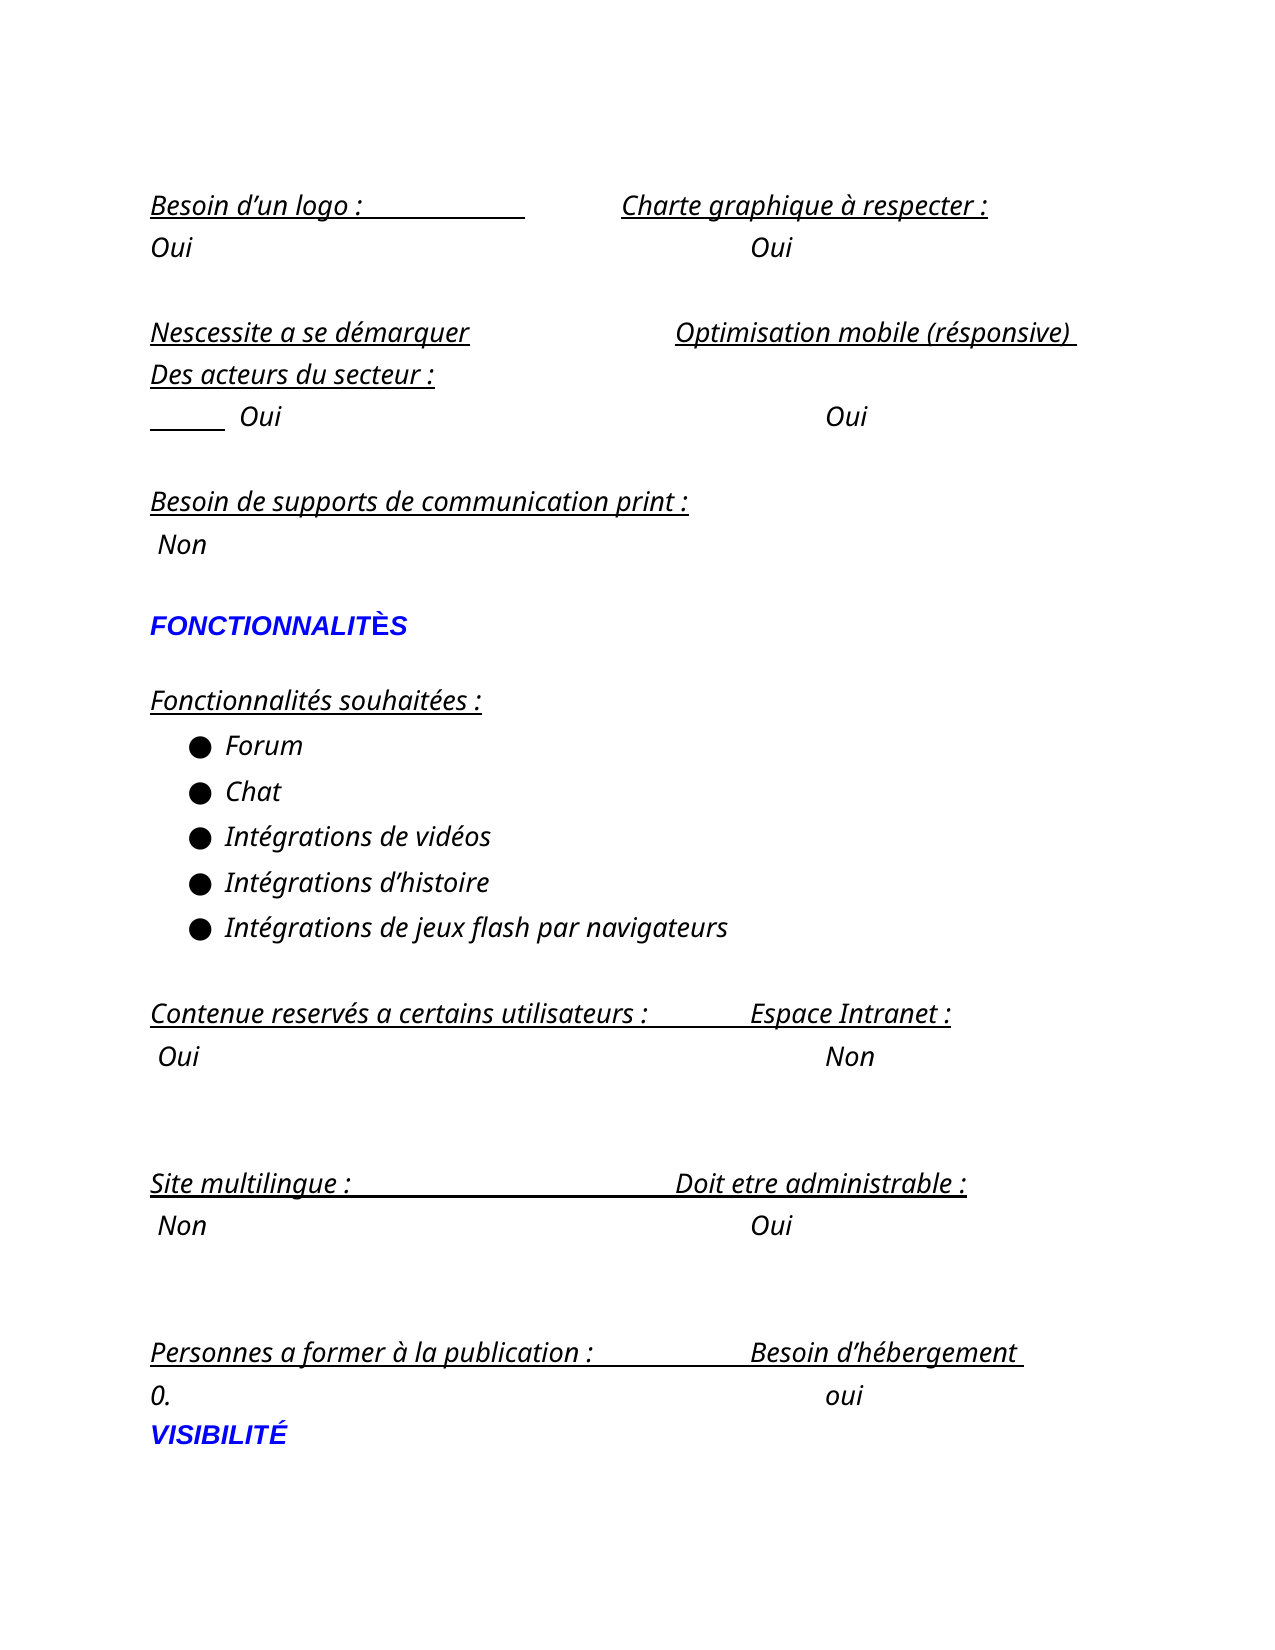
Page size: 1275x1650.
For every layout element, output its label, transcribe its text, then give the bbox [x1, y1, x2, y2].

text Non [150, 525, 1125, 562]
list Forum [187, 724, 1125, 764]
text VISIBILITÉ [150, 1419, 1125, 1450]
text Oui Oui [150, 398, 1125, 435]
text Besoin d’un logo : Charte graphique à respecter : [150, 186, 1125, 223]
text Personnes a former à la publication : Besoin d’hébergement [150, 1334, 1125, 1371]
text Contenue reservés a certains utilisateurs : Espace Intranet : [150, 995, 1125, 1032]
text Besoin de supports de communication print : [150, 483, 1125, 519]
text Fonctionnalités souhaitées : [150, 682, 1125, 719]
text Oui Oui [150, 228, 1125, 265]
text Site multilingue : Doit etre administrable : [150, 1164, 1125, 1201]
list Chat [187, 770, 1125, 809]
text Des acteurs du secteur : [150, 356, 1125, 392]
list Intégrations d’histoire [187, 861, 1125, 901]
text Oui Non [150, 1037, 1125, 1074]
text Non Oui [150, 1207, 1125, 1243]
text 0. oui [150, 1376, 1125, 1413]
text FONCTIONNALITÈS [150, 610, 1125, 641]
text Nescessite a se démarquer Optimisation mobile (résponsive) [150, 313, 1125, 350]
list Intégrations de jeux flash par navigateurs [187, 907, 1125, 946]
list Intégrations de vidéos [187, 815, 1125, 855]
